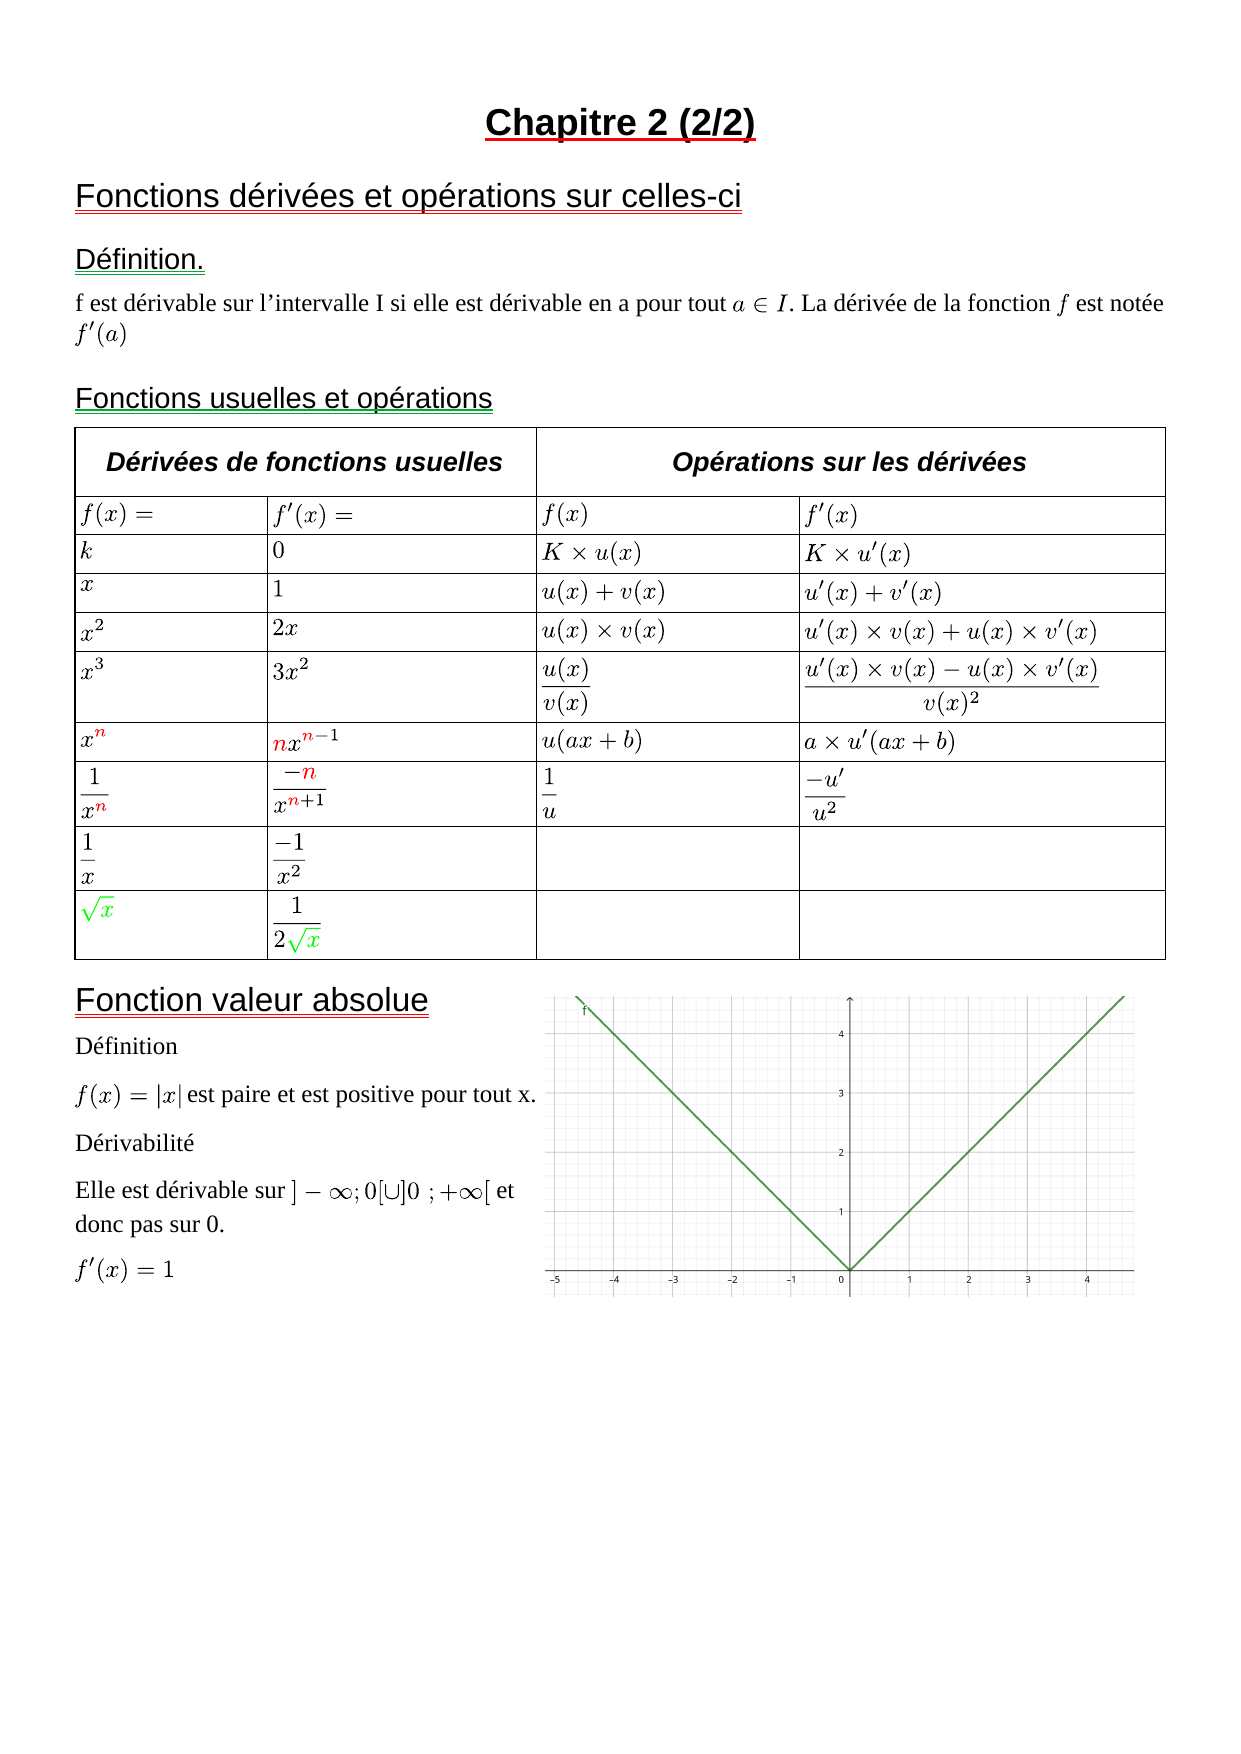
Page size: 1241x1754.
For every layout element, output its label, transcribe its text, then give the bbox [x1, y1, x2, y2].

table_cell [268, 574, 536, 612]
text [1135, 1175, 1165, 1238]
table_cell [800, 535, 1165, 573]
table_cell [76, 535, 267, 573]
text f est dérivable sur l’intervalle I si elle est dérivable en a pour tout . La dérivée de la fonction est notée [75, 288, 1165, 347]
picture [545, 996, 1135, 1297]
table_cell [76, 762, 267, 826]
table_cell [268, 827, 536, 890]
table_cell [268, 497, 536, 534]
table_cell [76, 723, 267, 761]
table_cell [800, 723, 1165, 761]
text [1135, 1031, 1165, 1060]
table_cell [537, 535, 799, 573]
table_cell [537, 497, 799, 534]
table_header Opérations sur les dérivées [537, 428, 1165, 496]
table_cell [800, 613, 1165, 651]
text Elle est dérivable sur et donc pas sur 0. [75, 1175, 545, 1238]
table_cell [800, 652, 1165, 722]
table_cell [76, 497, 267, 534]
table_cell [268, 652, 536, 722]
text Dérivabilité [75, 1128, 545, 1156]
table_cell [537, 827, 799, 890]
subtitle Fonction valeur absolue [75, 981, 1165, 1019]
table_cell [537, 723, 799, 761]
text Définition [75, 1031, 545, 1060]
table_cell [537, 762, 799, 826]
text est paire et est positive pour tout x. [75, 1079, 545, 1109]
subtitle Définition. [75, 242, 1165, 276]
table_cell [268, 613, 536, 651]
subtitle Chapitre 2 (2/2) [75, 100, 1165, 143]
subtitle Fonctions dérivées et opérations sur celles-ci [75, 176, 1165, 215]
table_cell [268, 535, 536, 573]
table_cell [76, 613, 267, 651]
table_cell [76, 652, 267, 722]
table_header Dérivées de fonctions usuelles [76, 428, 536, 496]
table_cell [76, 827, 267, 890]
text [1135, 1079, 1165, 1109]
text [1135, 1128, 1165, 1156]
subtitle Fonctions usuelles et opérations [75, 381, 1165, 414]
table_cell [268, 891, 536, 959]
table_cell [800, 497, 1165, 534]
table_cell [800, 827, 1165, 890]
table_cell [537, 613, 799, 651]
table_cell [76, 891, 267, 959]
table_cell [800, 762, 1165, 826]
table_cell [537, 652, 799, 722]
table_cell [76, 574, 267, 612]
table_cell [268, 723, 536, 761]
table_cell [800, 574, 1165, 612]
table_cell [800, 891, 1165, 959]
table_cell [537, 891, 799, 959]
table_cell [268, 762, 536, 826]
table_cell [537, 574, 799, 612]
